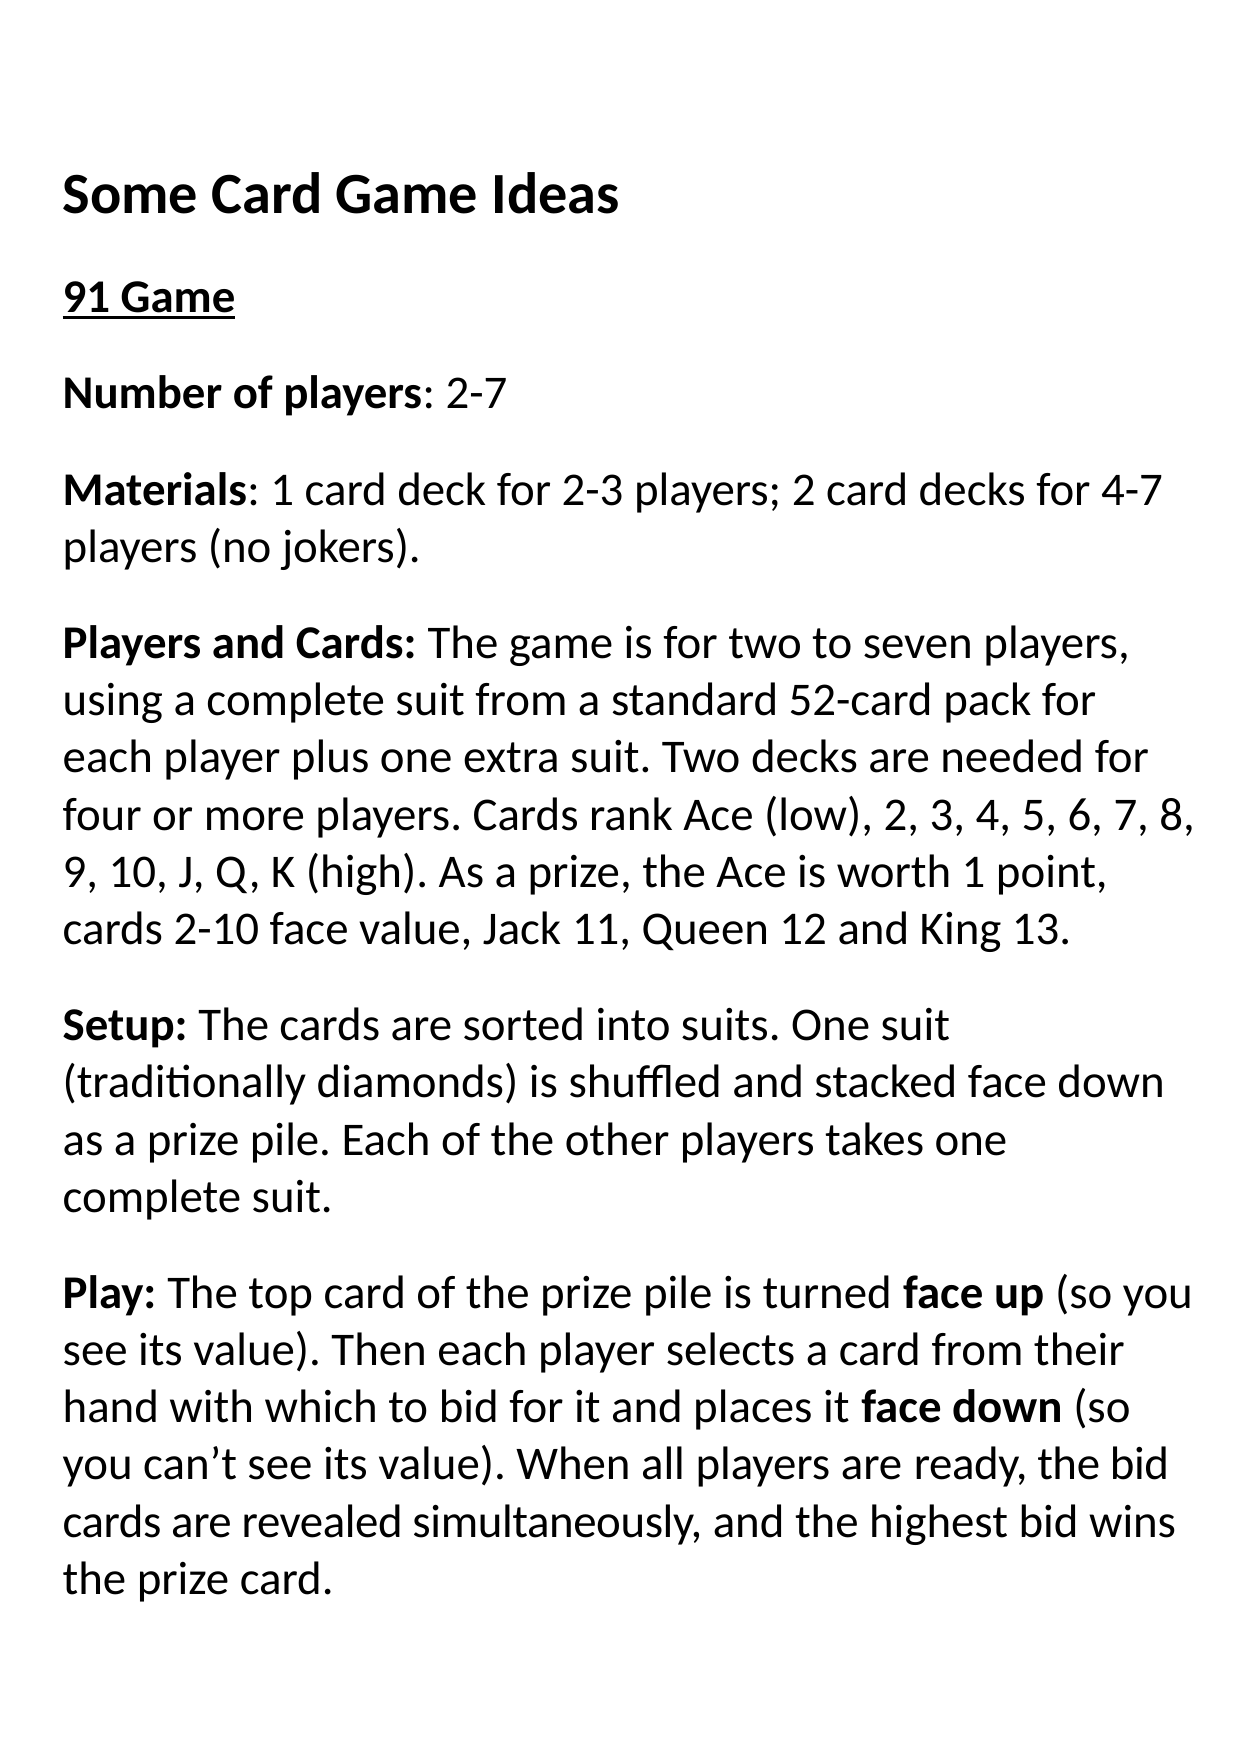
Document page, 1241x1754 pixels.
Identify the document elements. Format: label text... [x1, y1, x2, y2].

text Play: The top card of the prize pile is turned face up (so you see its value). Then each player selects a card from their hand with which to bid for it and places it face down (so you can’t see its value). When all players are ready, the bid cards are revealed simultaneously, and the highest bid wins the prize card. [62, 1263, 1197, 1606]
text Players and Cards: The game is for two to seven players, using a complete suit from a standard 52-card pack for each player plus one extra suit. Two decks are needed for four or more players. Cards rank Ace (low), 2, 3, 4, 5, 6, 7, 8, 9, 10, J, Q, K (high). As a prize, the Ace is worth 1 point, cards 2-10 face value, Jack 11, Queen 12 and King 13. [62, 613, 1197, 956]
subtitle 91 Game [62, 267, 1197, 324]
text Number of players: 2-7 [62, 363, 1197, 421]
text Setup: The cards are sorted into suits. One suit (traditionally diamonds) is shuffled and stacked face down as a prize pile. Each of the other players takes one complete suit. [62, 995, 1197, 1224]
text Materials: 1 card deck for 2-3 players; 2 card decks for 4-7 players (no jokers). [62, 459, 1197, 574]
subtitle Some Card Game Ideas [62, 157, 1197, 228]
